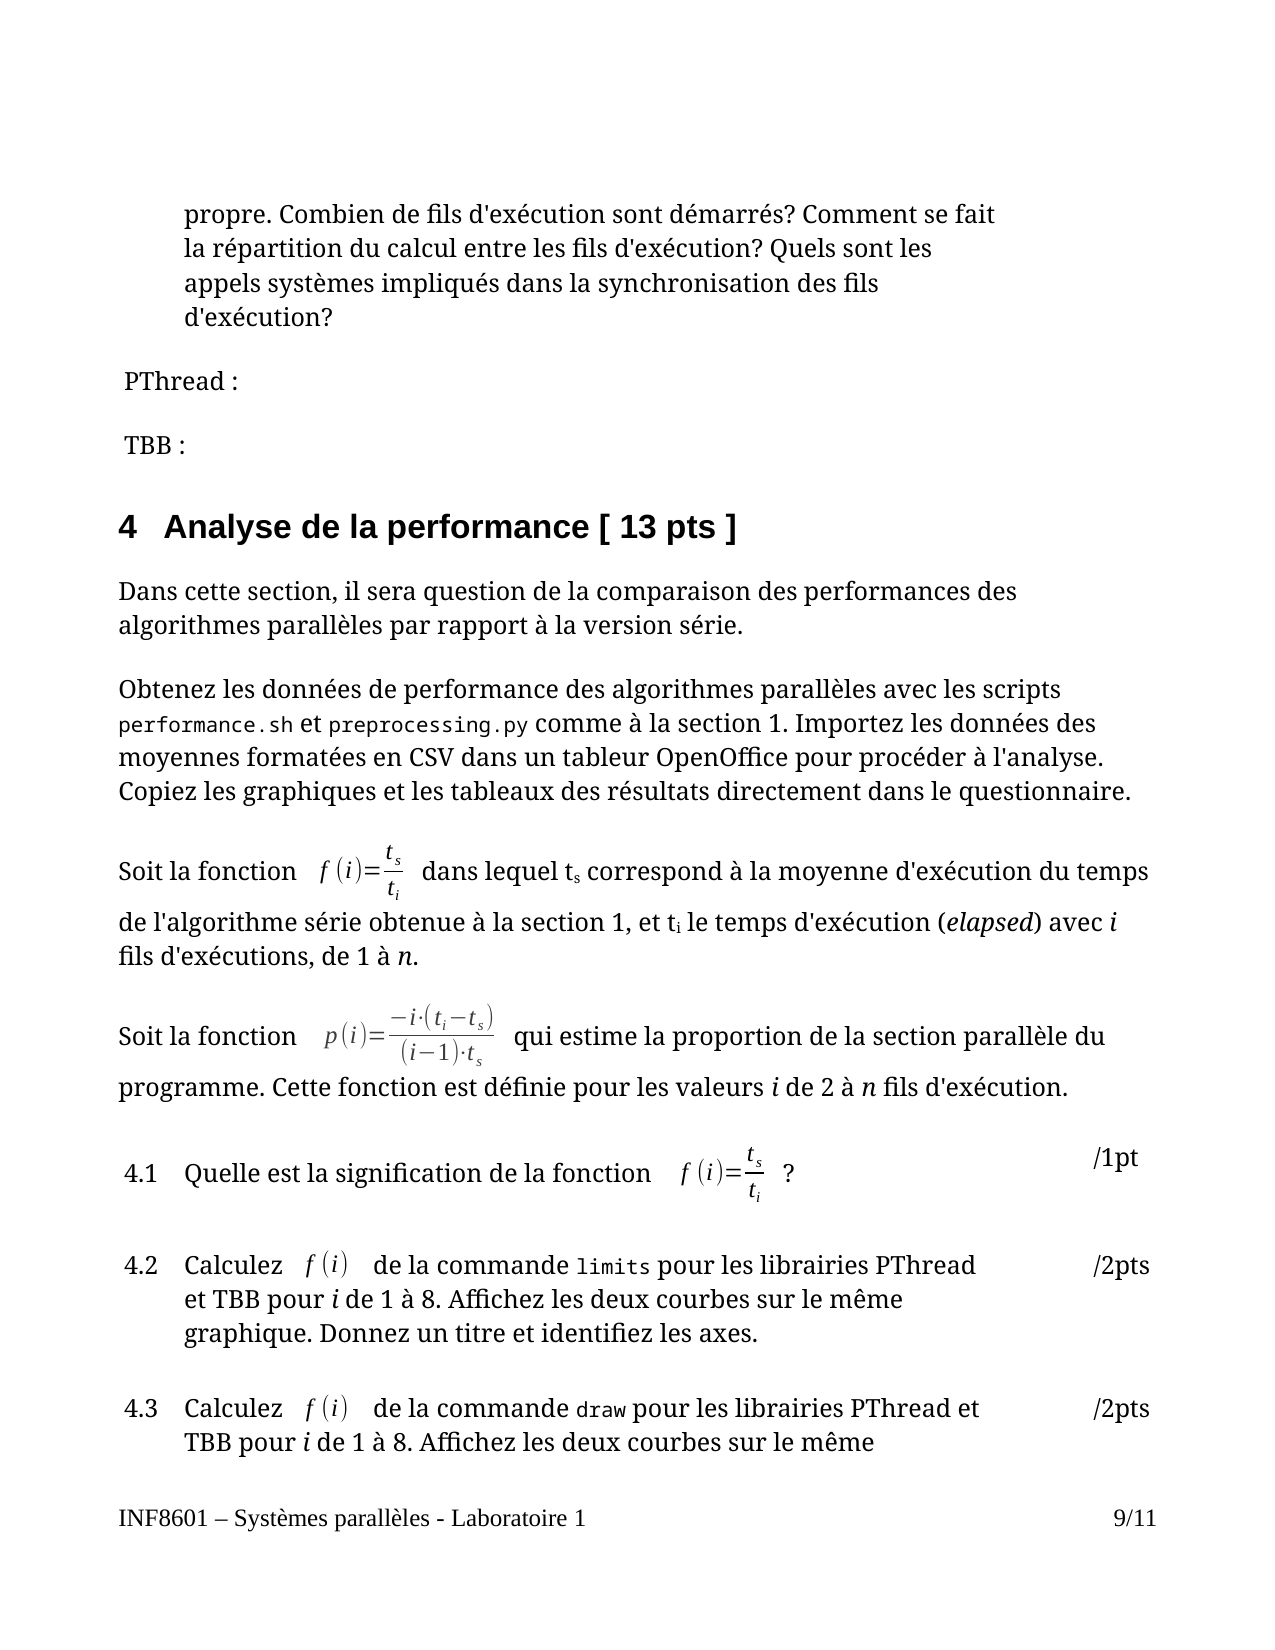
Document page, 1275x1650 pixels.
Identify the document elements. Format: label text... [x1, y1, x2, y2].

table_cell [1077, 176, 1157, 482]
table_cell /2pts [1081, 1227, 1157, 1370]
text Dans cette section, il sera question de la comparaison des performances des algorithmes parallèles par rapport à la version série. [118, 573, 1157, 641]
table_cell [1008, 1370, 1081, 1465]
table_cell /2pts [1081, 1370, 1157, 1465]
table_cell [1008, 1227, 1081, 1370]
text Soit la fonction qui estime la proportion de la section parallèle du programme. Cette fonction est définie pour les valeurs i de 2 à n fils d'exécution. [118, 1002, 1157, 1104]
text Soit la fonctiondans lequel ts correspond à la moyenne d'exécution du temps de l'algorithme série obtenue à la section 1, et ti le temps d'exécution (elapsed) avec i fils d'exécutions, de 1 à n. [118, 838, 1157, 972]
text Obtenez les données de performance des algorithmes parallèles avec les scripts performance.sh et preprocessing.py comme à la section 1. Importez les données des moyennes formatées en CSV dans un tableur OpenOffice pour procéder à l'analyse. Copiez les graphiques et les tableaux des résultats directement dans le questionnaire. [118, 671, 1157, 808]
table_header [1008, 1119, 1081, 1227]
table_header /1pt [1081, 1119, 1157, 1227]
table_header Quelle est la signification de la fonction ? [118, 1119, 1007, 1227]
table_cell [1008, 176, 1077, 482]
table_cell Calculez de la commande draw pour les librairies PThread et TBB pour i de 1 à 8. Affichez les deux courbes sur le même [118, 1370, 1007, 1465]
table_cell propre. Combien de fils d'exécution sont démarrés? Comment se fait la répartition du calcul entre les fils d'exécution? Quels sont les appels systèmes impliqués dans la synchronisation des fils d'exécution? PThread : TBB : [118, 176, 1007, 482]
table_cell Calculez de la commande limits pour les librairies PThread et TBB pour i de 1 à 8. Affichez les deux courbes sur le même graphique. Donnez un titre et identifiez les axes. [118, 1227, 1007, 1370]
subtitle Analyse de la performance [ 13 pts ] [118, 507, 1157, 546]
